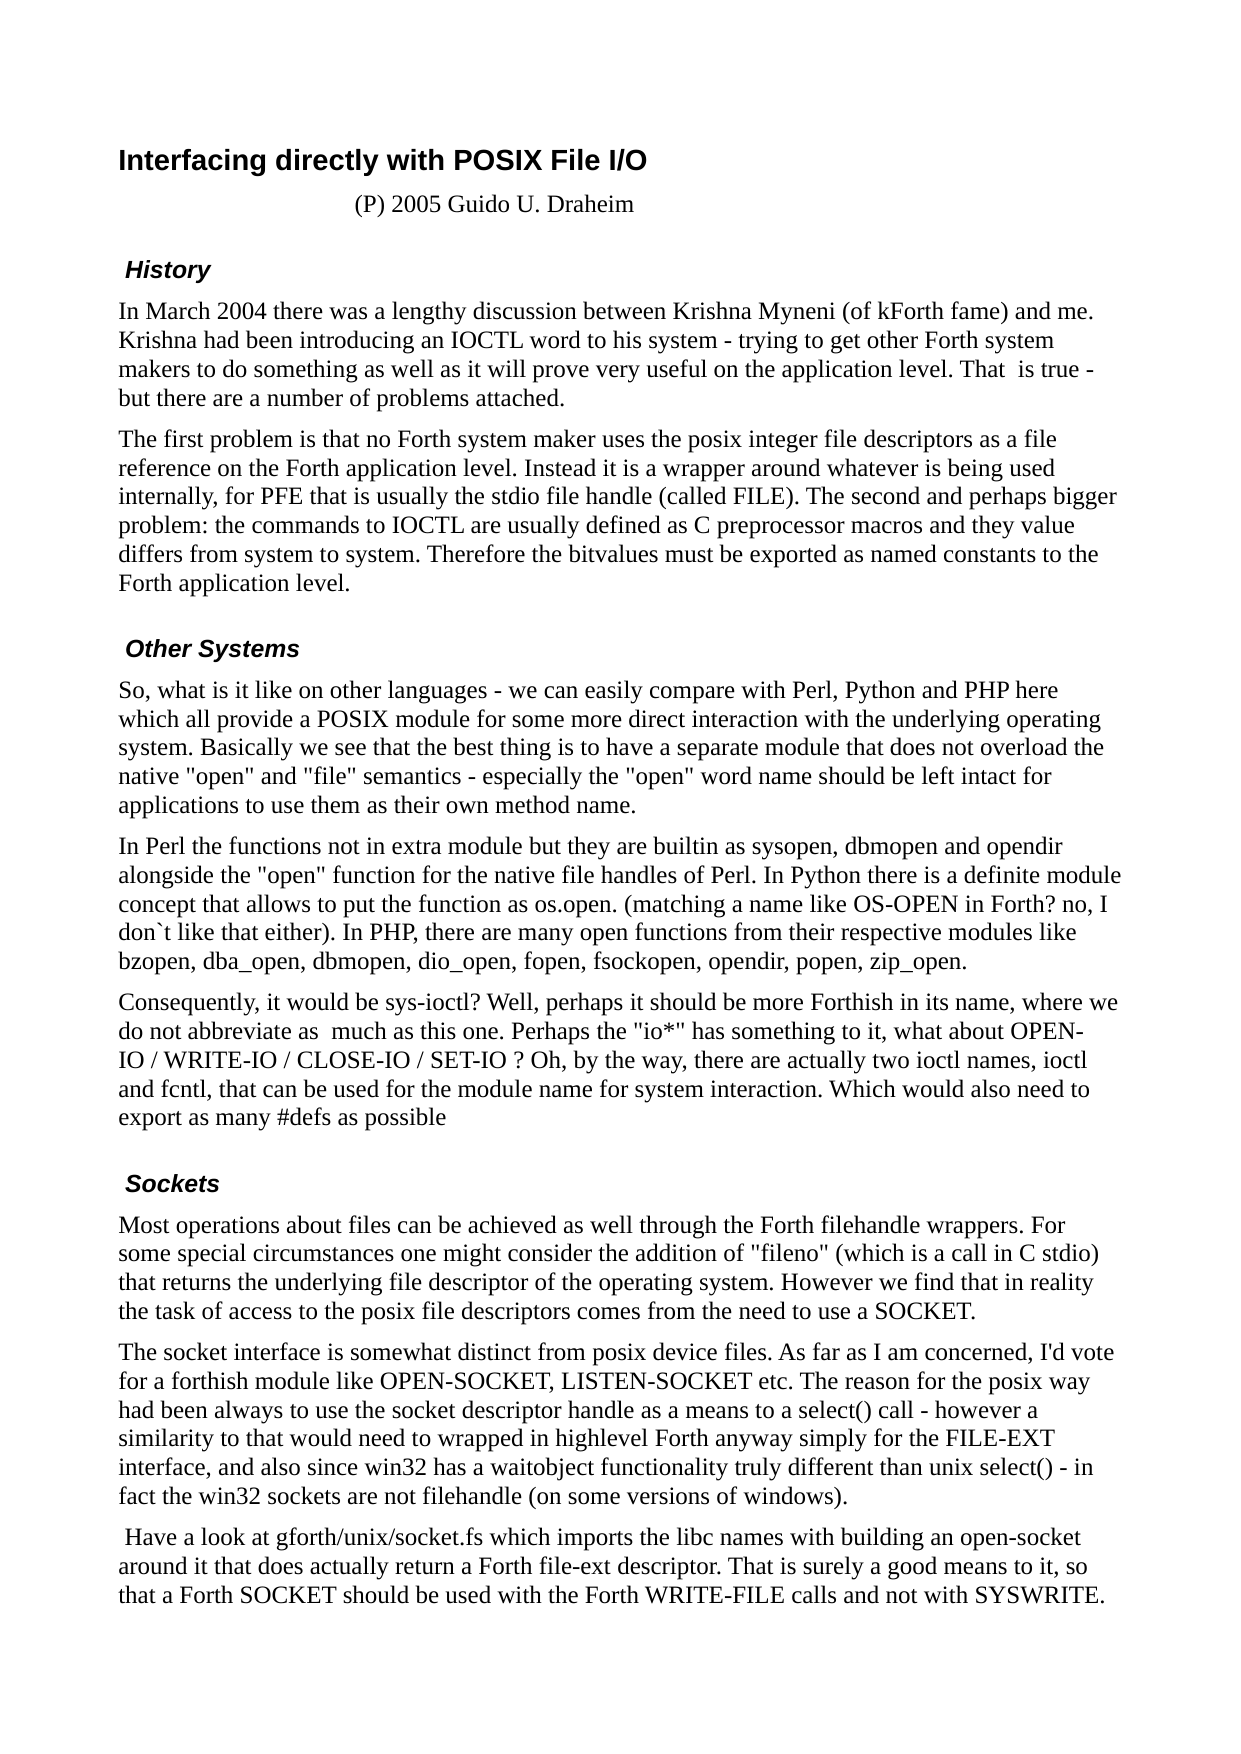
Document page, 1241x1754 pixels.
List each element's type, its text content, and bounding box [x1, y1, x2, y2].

text In Perl the functions not in extra module but they are builtin as sysopen, dbmopen and opendir alongside the "open" function for the native file handles of Perl. In Python there is a definite module concept that allows to put the function as os.open. (matching a name like OS-OPEN in Forth? no, I don`t like that either). In PHP, there are many open functions from their respective modules like bzopen, dba_open, dbmopen, dio_open, fopen, fsockopen, opendir, popen, zip_open. [118, 831, 1122, 975]
text So, what is it like on other languages - we can easily compare with Perl, Python and PHP here which all provide a POSIX module for some more direct interaction with the underlying operating system. Basically we see that the best thing is to have a separate module that does not overload the native "open" and "file" semantics - especially the "open" word name should be left intact for applications to use them as their own method name. [118, 675, 1122, 819]
text Have a look at gforth/unix/socket.fs which imports the libc names with building an open-socket around it that does actually return a Forth file-ext descriptor. That is surely a good means to it, so that a Forth SOCKET should be used with the Forth WRITE-FILE calls and not with SYSWRITE. [118, 1522, 1122, 1608]
subtitle Other Systems [118, 634, 1122, 662]
subtitle Interfacing directly with POSIX File I/O [118, 143, 1122, 177]
text (P) 2005 Guido U. Draheim [354, 189, 1122, 218]
subtitle Sockets [118, 1169, 1122, 1197]
text Consequently, it would be sys-ioctl? Well, perhaps it should be more Forthish in its name, where we do not abbreviate as much as this one. Perhaps the "io*" has something to it, what about OPEN-IO / WRITE-IO / CLOSE-IO / SET-IO ? Oh, by the way, there are actually two ioctl names, ioctl and fcntl, that can be used for the module name for system interaction. Which would also need to export as many #defs as possible [118, 987, 1122, 1131]
text In March 2004 there was a lengthy discussion between Krishna Myneni (of kForth fame) and me. Krishna had been introducing an IOCTL word to his system - trying to get other Forth system makers to do something as well as it will prove very useful on the application level. That is true - but there are a number of problems attached. [118, 296, 1122, 411]
text The socket interface is somewhat distinct from posix device files. As far as I am concerned, I'd vote for a forthish module like OPEN-SOCKET, LISTEN-SOCKET etc. The reason for the posix way had been always to use the socket descriptor handle as a means to a select() call - however a similarity to that would need to wrapped in highlevel Forth anyway simply for the FILE-EXT interface, and also since win32 has a waitobject functionality truly different than unix select() - in fact the win32 sockets are not filehandle (on some versions of windows). [118, 1337, 1122, 1510]
text The first problem is that no Forth system maker uses the posix integer file descriptors as a file reference on the Forth application level. Instead it is a wrapper around whatever is being used internally, for PFE that is usually the stdio file handle (called FILE). The second and perhaps bigger problem: the commands to IOCTL are usually defined as C preprocessor macros and they value differs from system to system. Therefore the bitvalues must be exported as named constants to the Forth application level. [118, 424, 1122, 596]
text Most operations about files can be achieved as well through the Forth filehandle wrappers. For some special circumstances one might consider the addition of "fileno" (which is a call in C stdio) that returns the underlying file descriptor of the operating system. However we find that in reality the task of access to the posix file descriptors comes from the need to use a SOCKET. [118, 1210, 1122, 1325]
subtitle History [118, 255, 1122, 284]
